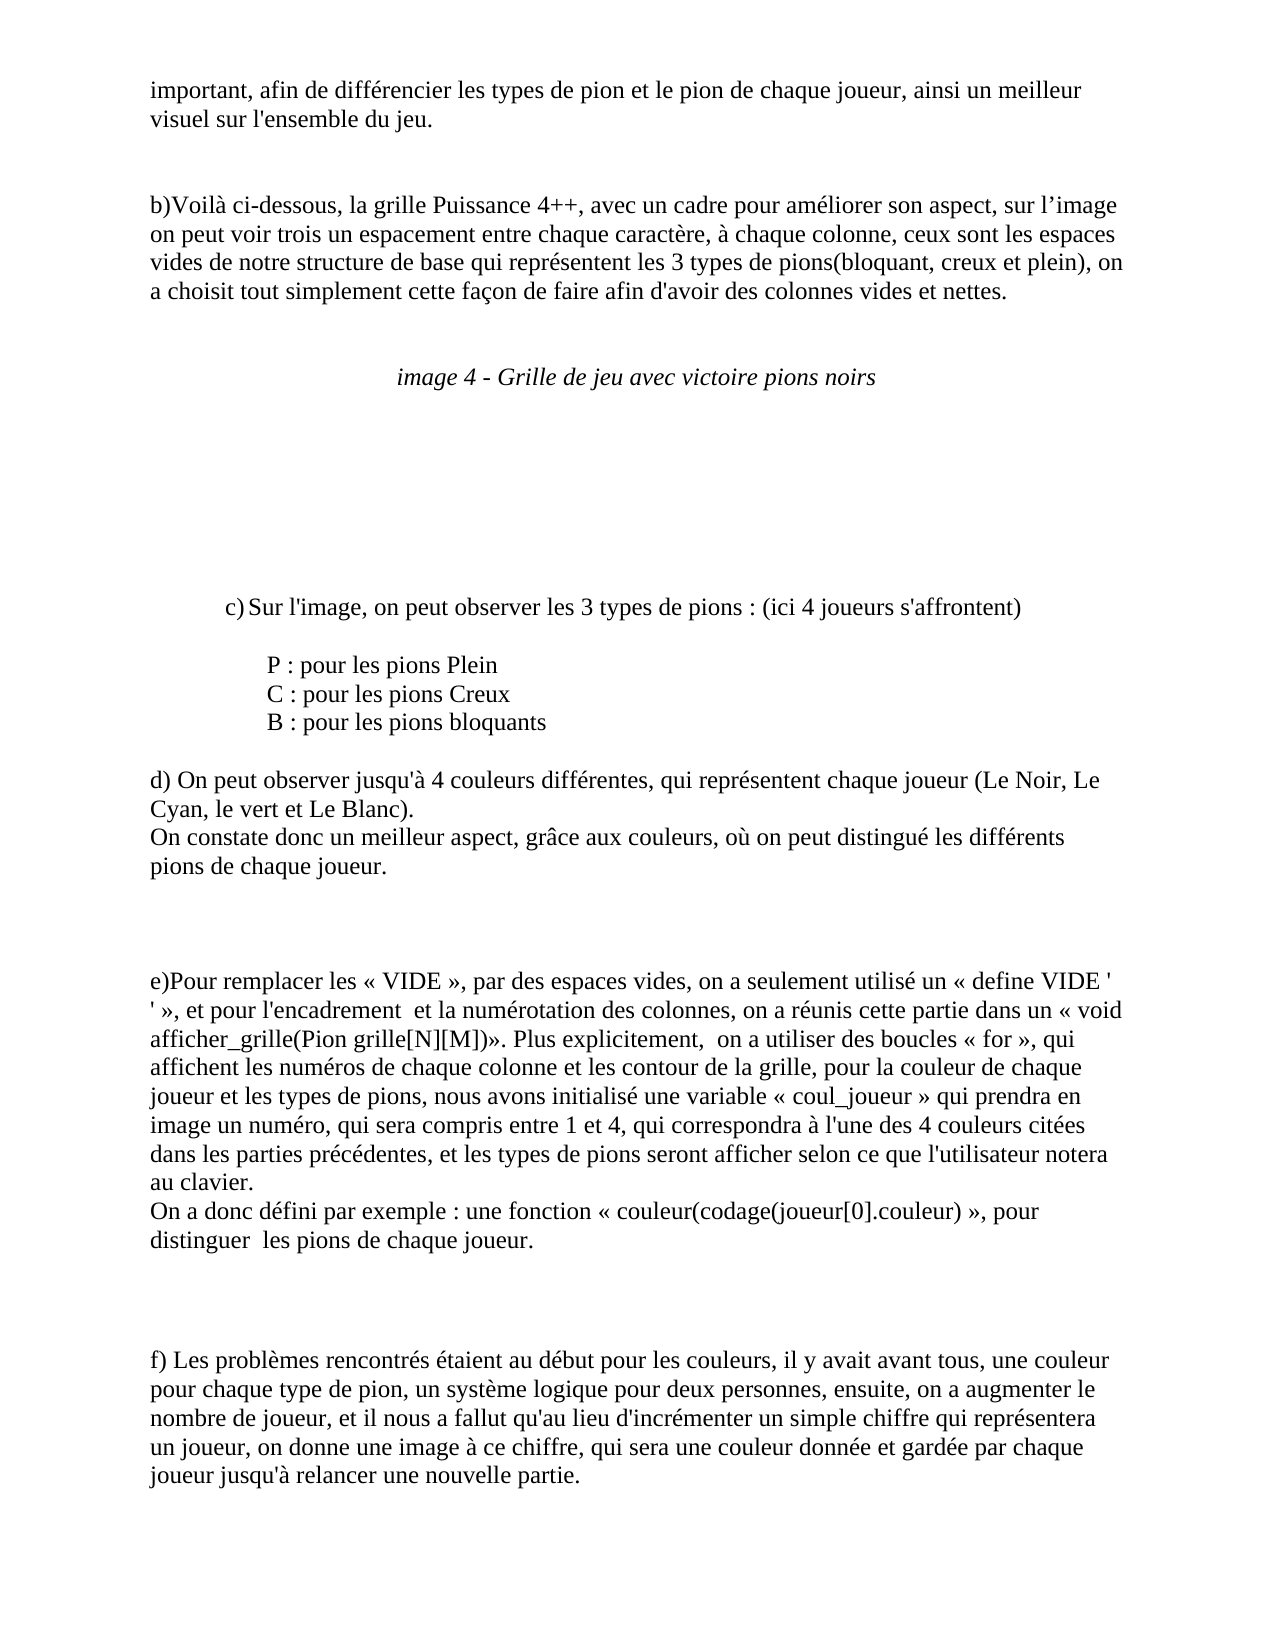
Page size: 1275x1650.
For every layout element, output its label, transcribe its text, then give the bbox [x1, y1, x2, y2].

text f) Les problèmes rencontrés étaient au début pour les couleurs, il y avait avant tous, une couleur pour chaque type de pion, un système logique pour deux personnes, ensuite, on a augmenter le nombre de joueur, et il nous a fallut qu'au lieu d'incrémenter un simple chiffre qui représentera un joueur, on donne une image à ce chiffre, qui sera une couleur donnée et gardée par chaque joueur jusqu'à relancer une nouvelle partie. [150, 1345, 1125, 1489]
text e)Pour remplacer les « VIDE », par des espaces vides, on a seulement utilisé un « define VIDE ' ' », et pour l'encadrement et la numérotation des colonnes, on a réunis cette partie dans un « void afficher_grille(Pion grille[N][M])». Plus explicitement, on a utiliser des boucles « for », qui affichent les numéros de chaque colonne et les contour de la grille, pour la couleur de chaque joueur et les types de pions, nous avons initialisé une variable « coul_joueur » qui prendra en image un numéro, qui sera compris entre 1 et 4, qui correspondra à l'une des 4 couleurs citées dans les parties précédentes, et les types de pions seront afficher selon ce que l'utilisateur notera au clavier. [150, 966, 1125, 1196]
text b)Voilà ci-dessous, la grille Puissance 4++, avec un cadre pour améliorer son aspect, sur l’image on peut voir trois un espacement entre chaque caractère, à chaque colonne, ceux sont les espaces vides de notre structure de base qui représentent les 3 types de pions(bloquant, creux et plein), on a choisit tout simplement cette façon de faire afin d'avoir des colonnes vides et nettes. [150, 190, 1125, 305]
text d) On peut observer jusqu'à 4 couleurs différentes, qui représentent chaque joueur (Le Noir, Le Cyan, le vert et Le Blanc). [150, 765, 1125, 822]
text On a donc défini par exemple : une fonction « couleur(codage(joueur[0].couleur) », pour distinguer les pions de chaque joueur. [150, 1196, 1125, 1254]
text C : pour les pions Creux [150, 679, 1125, 707]
text image 4 - Grille de jeu avec victoire pions noirs [150, 362, 1125, 391]
text P : pour les pions Plein [150, 650, 1125, 679]
text c) Sur l'image, on peut observer les 3 types de pions : (ici 4 joueurs s'affrontent) [150, 592, 1125, 621]
text B : pour les pions bloquants [150, 707, 1125, 736]
text On constate donc un meilleur aspect, grâce aux couleurs, où on peut distingué les différents pions de chaque joueur. [150, 822, 1125, 880]
text important, afin de différencier les types de pion et le pion de chaque joueur, ainsi un meilleur visuel sur l'ensemble du jeu. [150, 75, 1125, 132]
